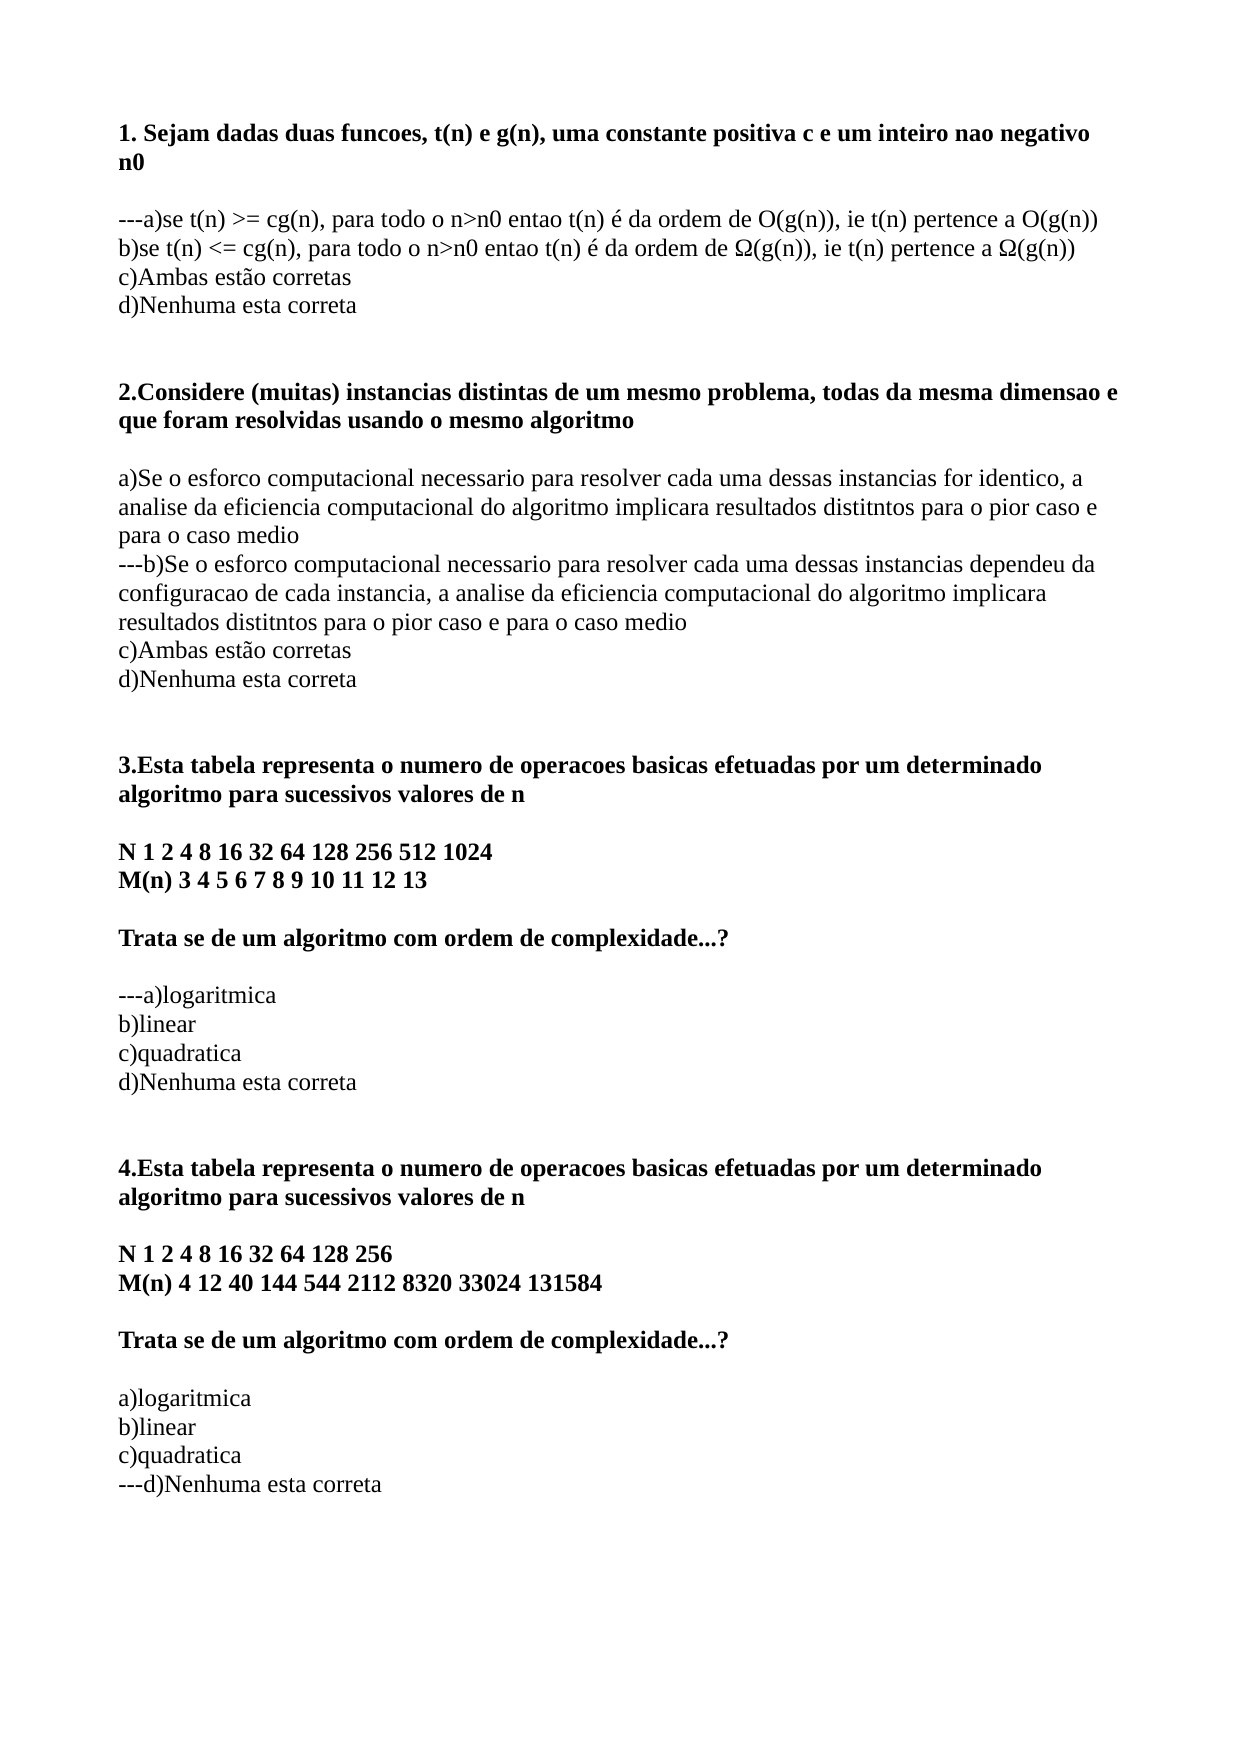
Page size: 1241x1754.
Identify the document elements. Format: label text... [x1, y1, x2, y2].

text Trata se de um algoritmo com ordem de complexidade...? [118, 1326, 1122, 1354]
text a)Se o esforco computacional necessario para resolver cada uma dessas instancias for identico, a analise da eficiencia computacional do algoritmo implicara resultados distitntos para o pior caso e para o caso medio [118, 463, 1122, 549]
text Trata se de um algoritmo com ordem de complexidade...? [118, 923, 1122, 952]
text 3.Esta tabela representa o numero de operacoes basicas efetuadas por um determinado algoritmo para sucessivos valores de n [118, 751, 1122, 808]
text ---d)Nenhuma esta correta [118, 1469, 1122, 1498]
text d)Nenhuma esta correta [118, 664, 1122, 693]
text ---a)logaritmica [118, 981, 1122, 1009]
text d)Nenhuma esta correta [118, 1067, 1122, 1096]
text 4.Esta tabela representa o numero de operacoes basicas efetuadas por um determinado algoritmo para sucessivos valores de n [118, 1153, 1122, 1211]
text c)quadratica [118, 1441, 1122, 1469]
text 2.Considere (muitas) instancias distintas de um mesmo problema, todas da mesma dimensao e que foram resolvidas usando o mesmo algoritmo [118, 377, 1122, 434]
text M(n) 3 4 5 6 7 8 9 10 11 12 13 [118, 866, 1122, 894]
text ---b)Se o esforco computacional necessario para resolver cada uma dessas instancias dependeu da configuracao de cada instancia, a analise da eficiencia computacional do algoritmo implicara resultados distitntos para o pior caso e para o caso medio [118, 549, 1122, 636]
text ---a)se t(n) >= cg(n), para todo o n>n0 entao t(n) é da ordem de Ο(g(n)), ie t(n) pertence a Ο(g(n)) [118, 204, 1122, 233]
text N 1 2 4 8 16 32 64 128 256 512 1024 [118, 837, 1122, 866]
text a)logaritmica [118, 1383, 1122, 1412]
text c)Ambas estão corretas [118, 636, 1122, 664]
text c)quadratica [118, 1038, 1122, 1067]
text c)Ambas estão corretas [118, 262, 1122, 291]
text b)linear [118, 1009, 1122, 1038]
text N 1 2 4 8 16 32 64 128 256 [118, 1239, 1122, 1268]
text 1. Sejam dadas duas funcoes, t(n) e g(n), uma constante positiva c e um inteiro nao negativo n0 [118, 118, 1122, 176]
text M(n) 4 12 40 144 544 2112 8320 33024 131584 [118, 1268, 1122, 1297]
text b)linear [118, 1412, 1122, 1441]
text d)Nenhuma esta correta [118, 291, 1122, 319]
text b)se t(n) <= cg(n), para todo o n>n0 entao t(n) é da ordem de Ω(g(n)), ie t(n) pertence a Ω(g(n)) [118, 233, 1122, 262]
